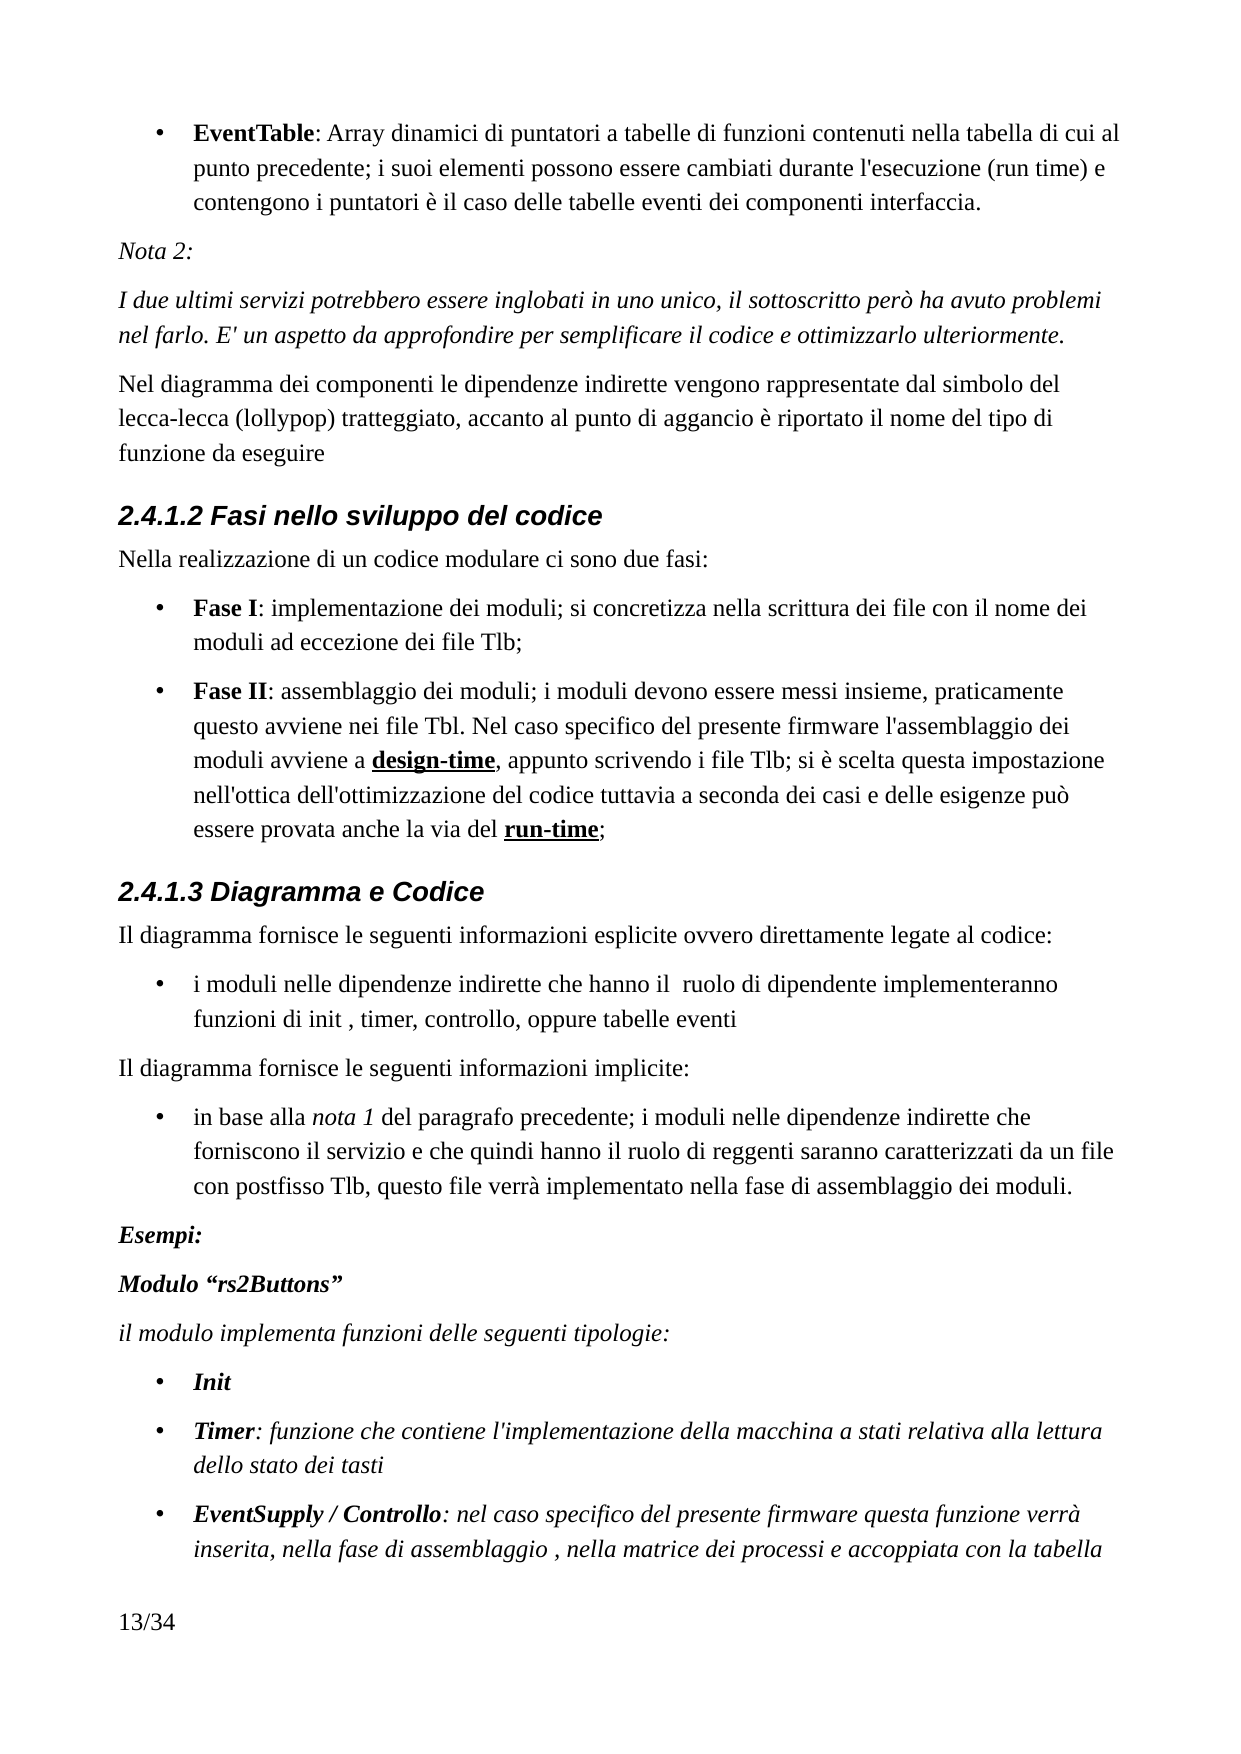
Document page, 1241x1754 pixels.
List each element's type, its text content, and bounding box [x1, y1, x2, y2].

list Timer: funzione che contiene l'implementazione della macchina a stati relativa alla lettura dello stato dei tasti [156, 1416, 1122, 1479]
list Fase I: implementazione dei moduli; si concretizza nella scrittura dei file con il nome dei moduli ad eccezione dei file Tlb; [156, 593, 1122, 656]
subtitle 2.4.1.2 Fasi nello sviluppo del codice [118, 499, 1122, 531]
list EventTable: Array dinamici di puntatori a tabelle di funzioni contenuti nella tabella di cui al punto precedente; i suoi elementi possono essere cambiati durante l'esecuzione (run time) e contengono i puntatori è il caso delle tabelle eventi dei componenti interfaccia. [156, 118, 1122, 216]
text Il diagramma fornisce le seguenti informazioni esplicite ovvero direttamente legate al codice: [118, 920, 1122, 949]
text Esempi: [118, 1220, 1122, 1248]
list i moduli nelle dipendenze indirette che hanno il ruolo di dipendente implementeranno funzioni di init , timer, controllo, oppure tabelle eventi [156, 969, 1122, 1032]
text Modulo “rs2Buttons” [118, 1269, 1122, 1298]
subtitle 2.4.1.3 Diagramma e Codice [118, 876, 1122, 908]
text il modulo implementa funzioni delle seguenti tipologie: [118, 1318, 1122, 1347]
text Nota 2: [118, 236, 1122, 265]
list Init [156, 1367, 1122, 1396]
text Nel diagramma dei componenti le dipendenze indirette vengono rappresentate dal simbolo del lecca-lecca (lollypop) tratteggiato, accanto al punto di aggancio è riportato il nome del tipo di funzione da eseguire [118, 369, 1122, 466]
text Nella realizzazione di un codice modulare ci sono due fasi: [118, 544, 1122, 572]
list in base alla nota 1 del paragrafo precedente; i moduli nelle dipendenze indirette che forniscono il servizio e che quindi hanno il ruolo di reggenti saranno caratterizzati da un file con postfisso Tlb, questo file verrà implementato nella fase di assemblaggio dei moduli. [156, 1102, 1122, 1199]
text Il diagramma fornisce le seguenti informazioni implicite: [118, 1053, 1122, 1081]
list Fase II: assemblaggio dei moduli; i moduli devono essere messi insieme, praticamente questo avviene nei file Tbl. Nel caso specifico del presente firmware l'assemblaggio dei moduli avviene a design-time, appunto scrivendo i file Tlb; si è scelta questa impostazione nell'ottica dell'ottimizzazione del codice tuttavia a seconda dei casi e delle esigenze può essere provata anche la via del run-time; [156, 676, 1122, 843]
list EventSupply / Controllo: nel caso specifico del presente firmware questa funzione verrà inserita, nella fase di assemblaggio , nella matrice dei processi e accoppiata con la tabella [156, 1499, 1122, 1563]
text I due ultimi servizi potrebbero essere inglobati in uno unico, il sottoscritto però ha avuto problemi nel farlo. E' un aspetto da approfondire per semplificare il codice e ottimizzarlo ulteriormente. [118, 285, 1122, 348]
